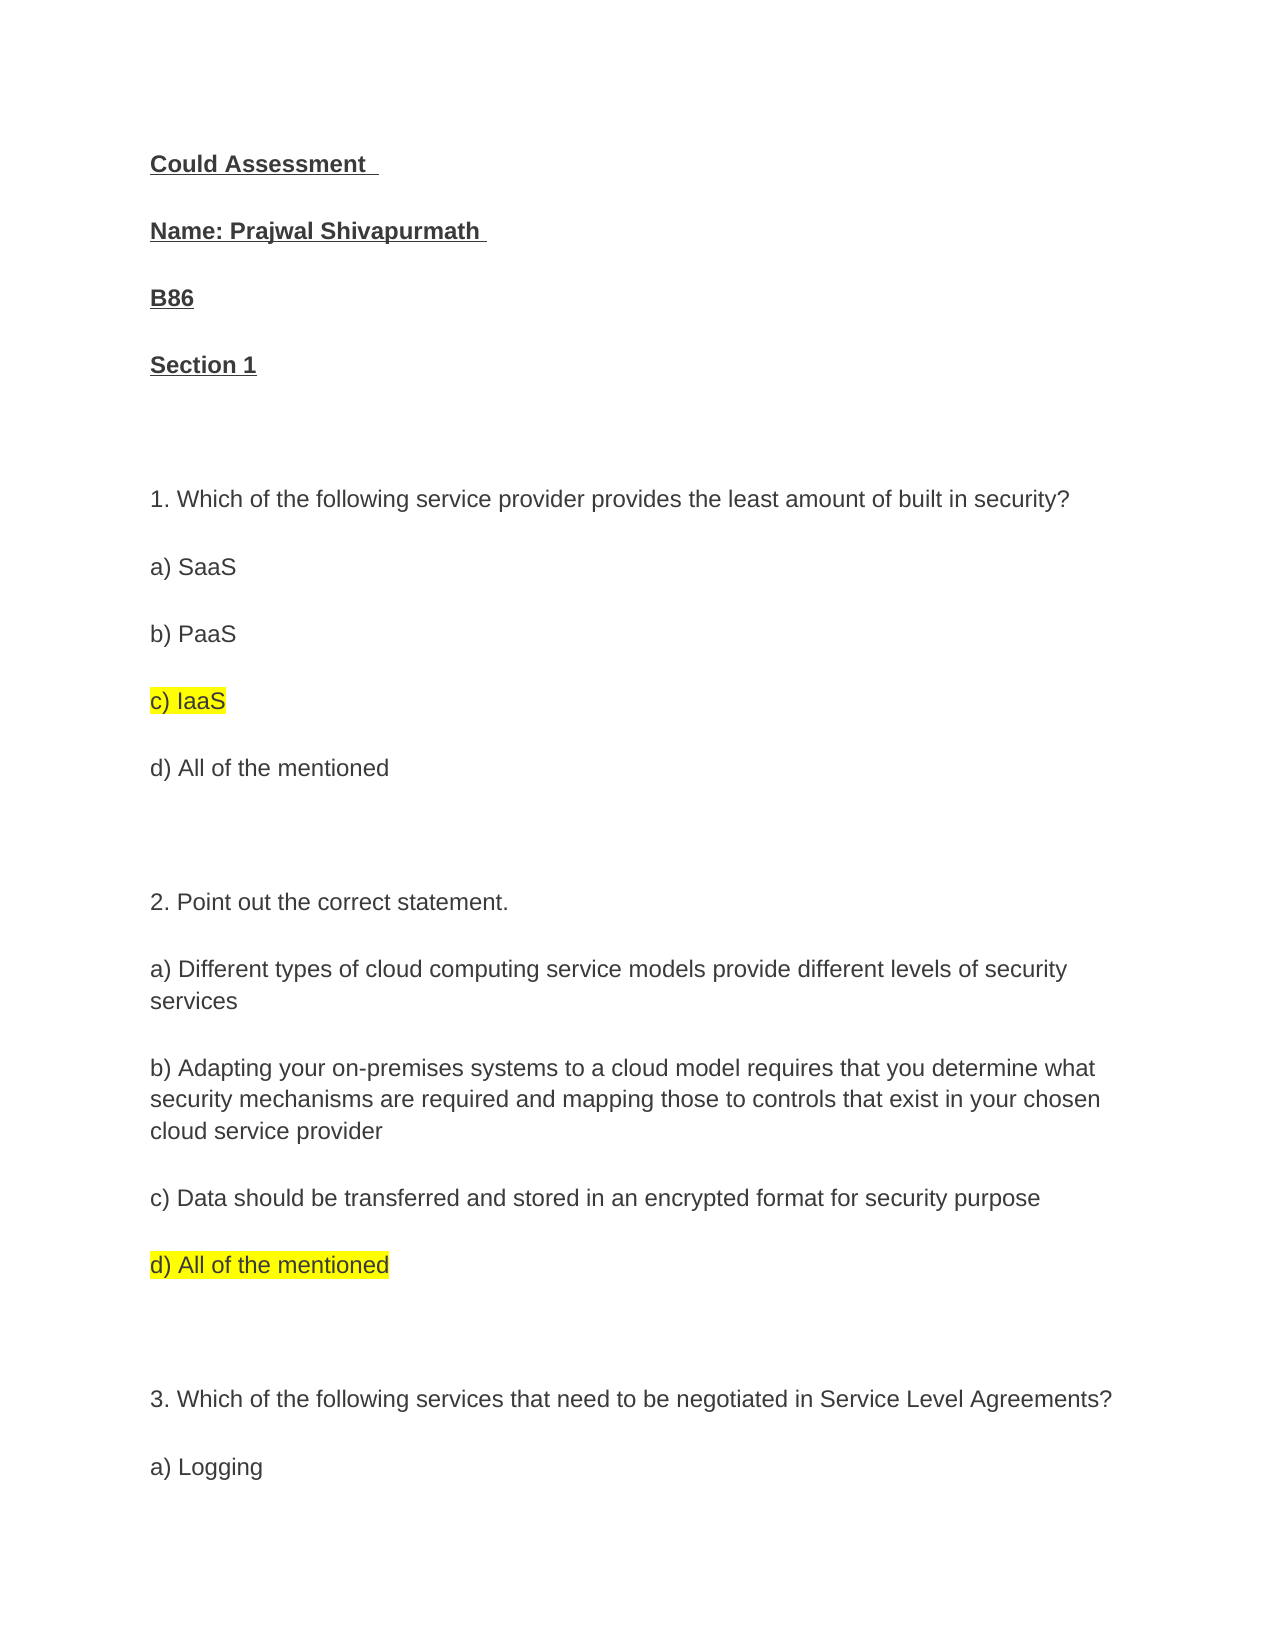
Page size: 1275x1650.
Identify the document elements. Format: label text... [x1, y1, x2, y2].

text b) PaaS [150, 619, 1125, 647]
text B86 [150, 284, 1125, 312]
text c) Data should be transferred and stored in an encrypted format for security purpose [150, 1184, 1125, 1212]
text Section 1 [150, 351, 1125, 379]
text a) SaaS [150, 552, 1125, 580]
text c) IaaS [150, 687, 1125, 714]
text a) Different types of cloud computing service models provide different levels of security services [150, 955, 1125, 1014]
text b) Adapting your on-premises systems to a cloud model requires that you determine what security mechanisms are required and mapping those to controls that exist in your chosen cloud service provider [150, 1054, 1125, 1145]
text Name: Prajwal Shivapurmath [150, 217, 1125, 245]
text 2. Point out the correct statement. [150, 888, 1125, 916]
text 3. Which of the following services that need to be negotiated in Service Level Agreements? [150, 1385, 1125, 1413]
text 1. Which of the following service provider provides the least amount of built in security? [150, 485, 1125, 513]
text Could Assessment [150, 150, 1125, 178]
text a) Logging [150, 1452, 1125, 1480]
text d) All of the mentioned [150, 754, 1125, 781]
text d) All of the mentioned [150, 1251, 1125, 1279]
